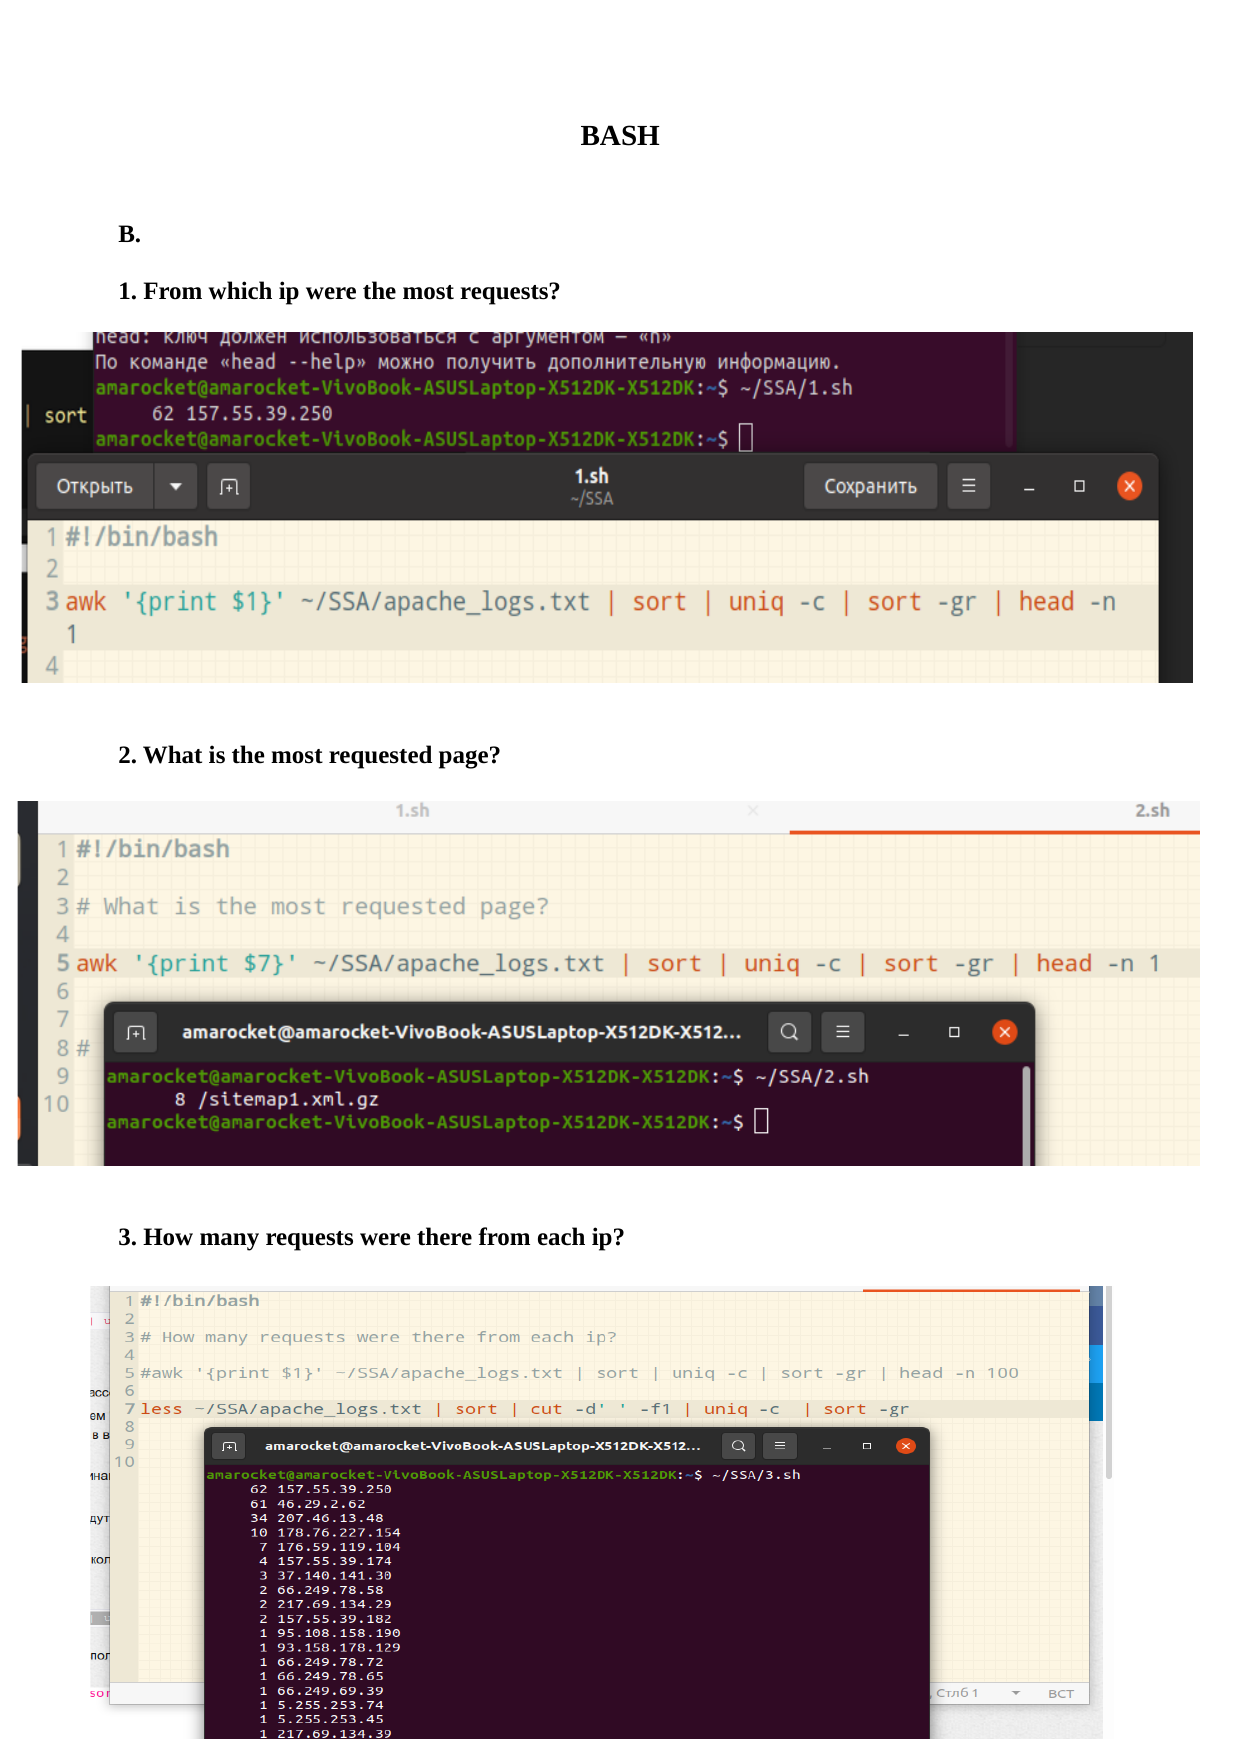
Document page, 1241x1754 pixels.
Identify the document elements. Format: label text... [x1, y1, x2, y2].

picture [904, 332, 1193, 683]
text B. [118, 219, 1122, 247]
text 2. What is the most requested page? [118, 741, 1122, 769]
text 1. From which ip were the most requests? [118, 276, 1122, 305]
text BASH [118, 118, 1122, 152]
text 3. How many requests were there from each ip? [118, 1222, 1122, 1251]
picture [17, 801, 157, 912]
